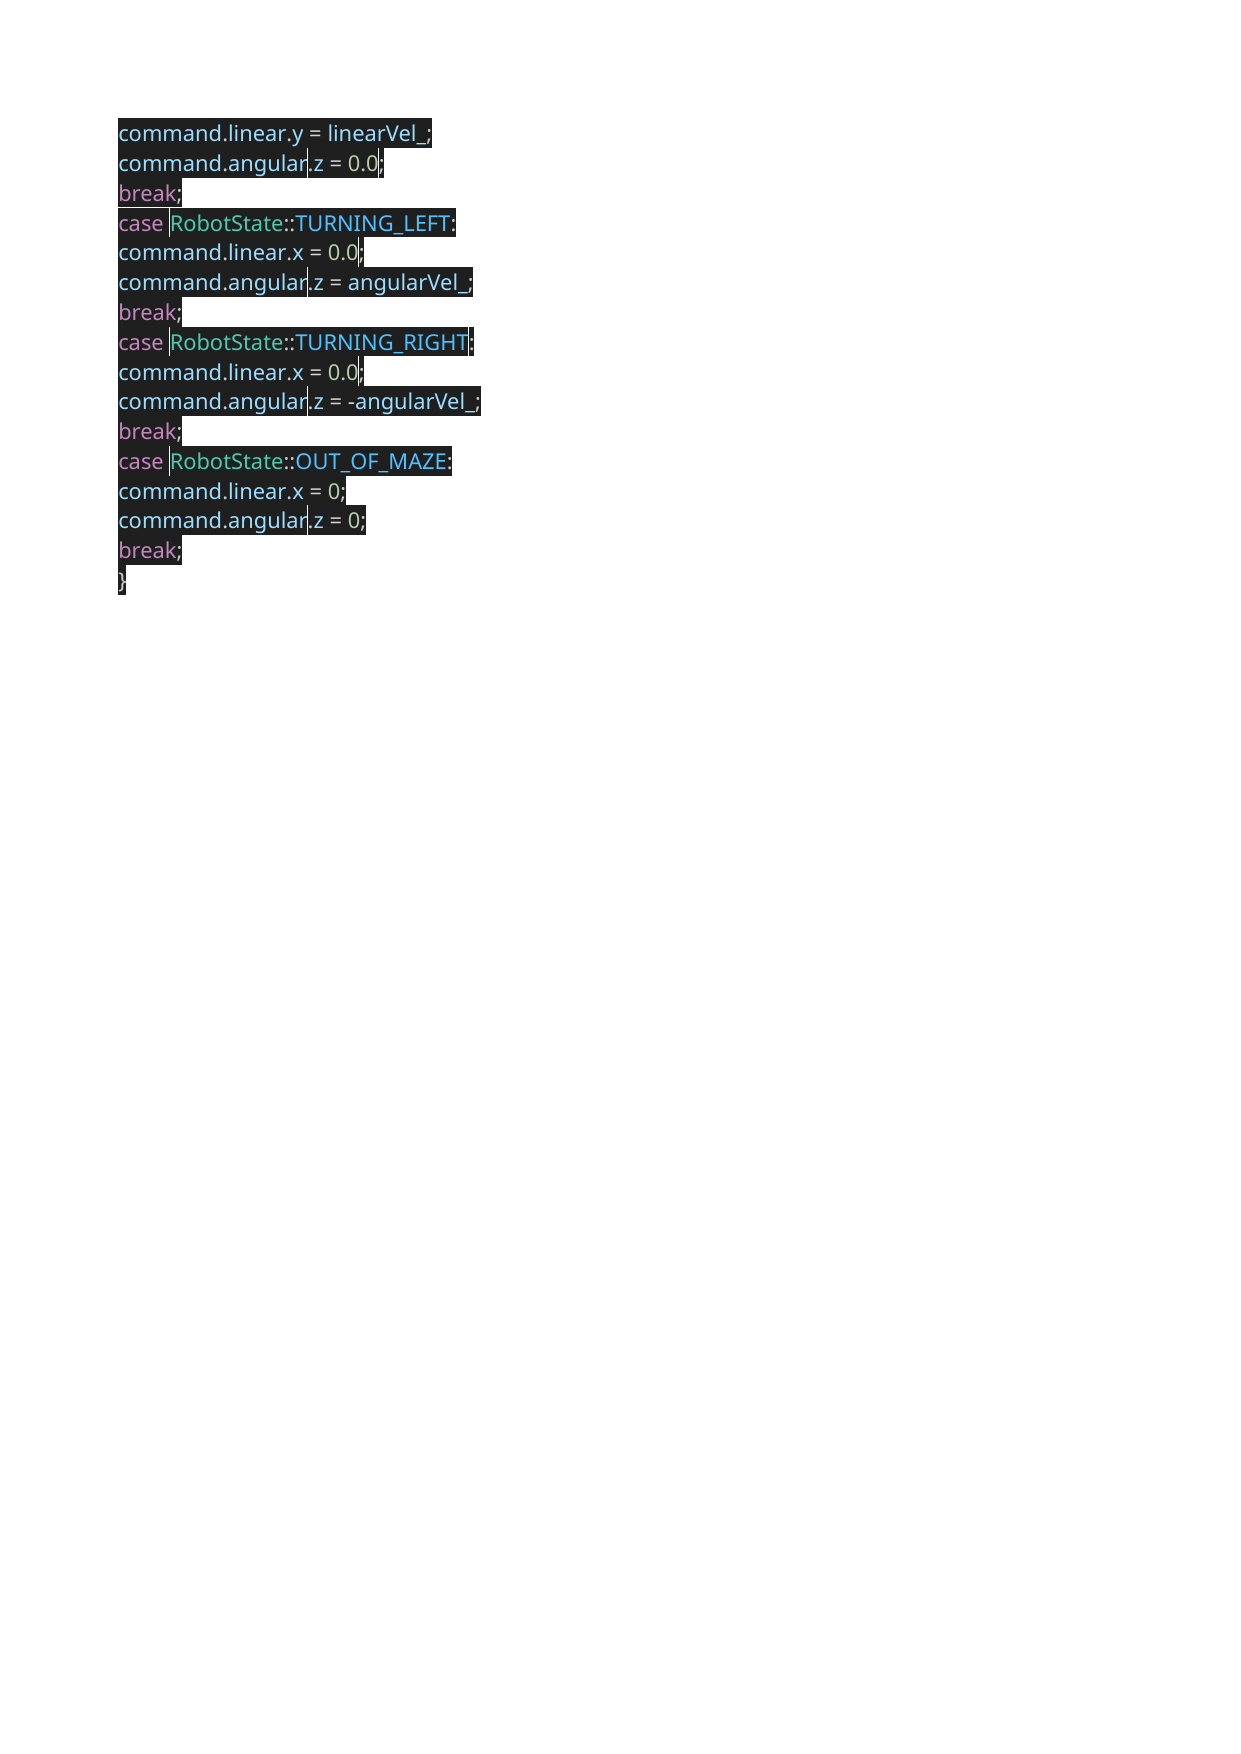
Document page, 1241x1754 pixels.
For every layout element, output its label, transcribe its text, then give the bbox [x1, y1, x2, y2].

text command.angular.z = angularVel_; [118, 267, 1122, 297]
text command.linear.x = 0.0; [118, 356, 1122, 386]
text case RobotState::TURNING_LEFT: [118, 207, 1122, 237]
text break; [118, 297, 1122, 327]
text command.angular.z = 0.0; [118, 148, 1122, 178]
text case RobotState::TURNING_RIGHT: [118, 327, 1122, 356]
text } [118, 565, 1122, 595]
text case RobotState::OUT_OF_MAZE: [118, 446, 1122, 476]
text break; [118, 178, 1122, 207]
text break; [118, 535, 1122, 565]
text command.linear.y = linearVel_; [118, 118, 1122, 148]
text command.linear.x = 0.0; [118, 237, 1122, 267]
text command.linear.x = 0; [118, 476, 1122, 505]
text command.angular.z = 0; [118, 505, 1122, 535]
text break; [118, 416, 1122, 446]
text command.angular.z = -angularVel_; [118, 386, 1122, 416]
